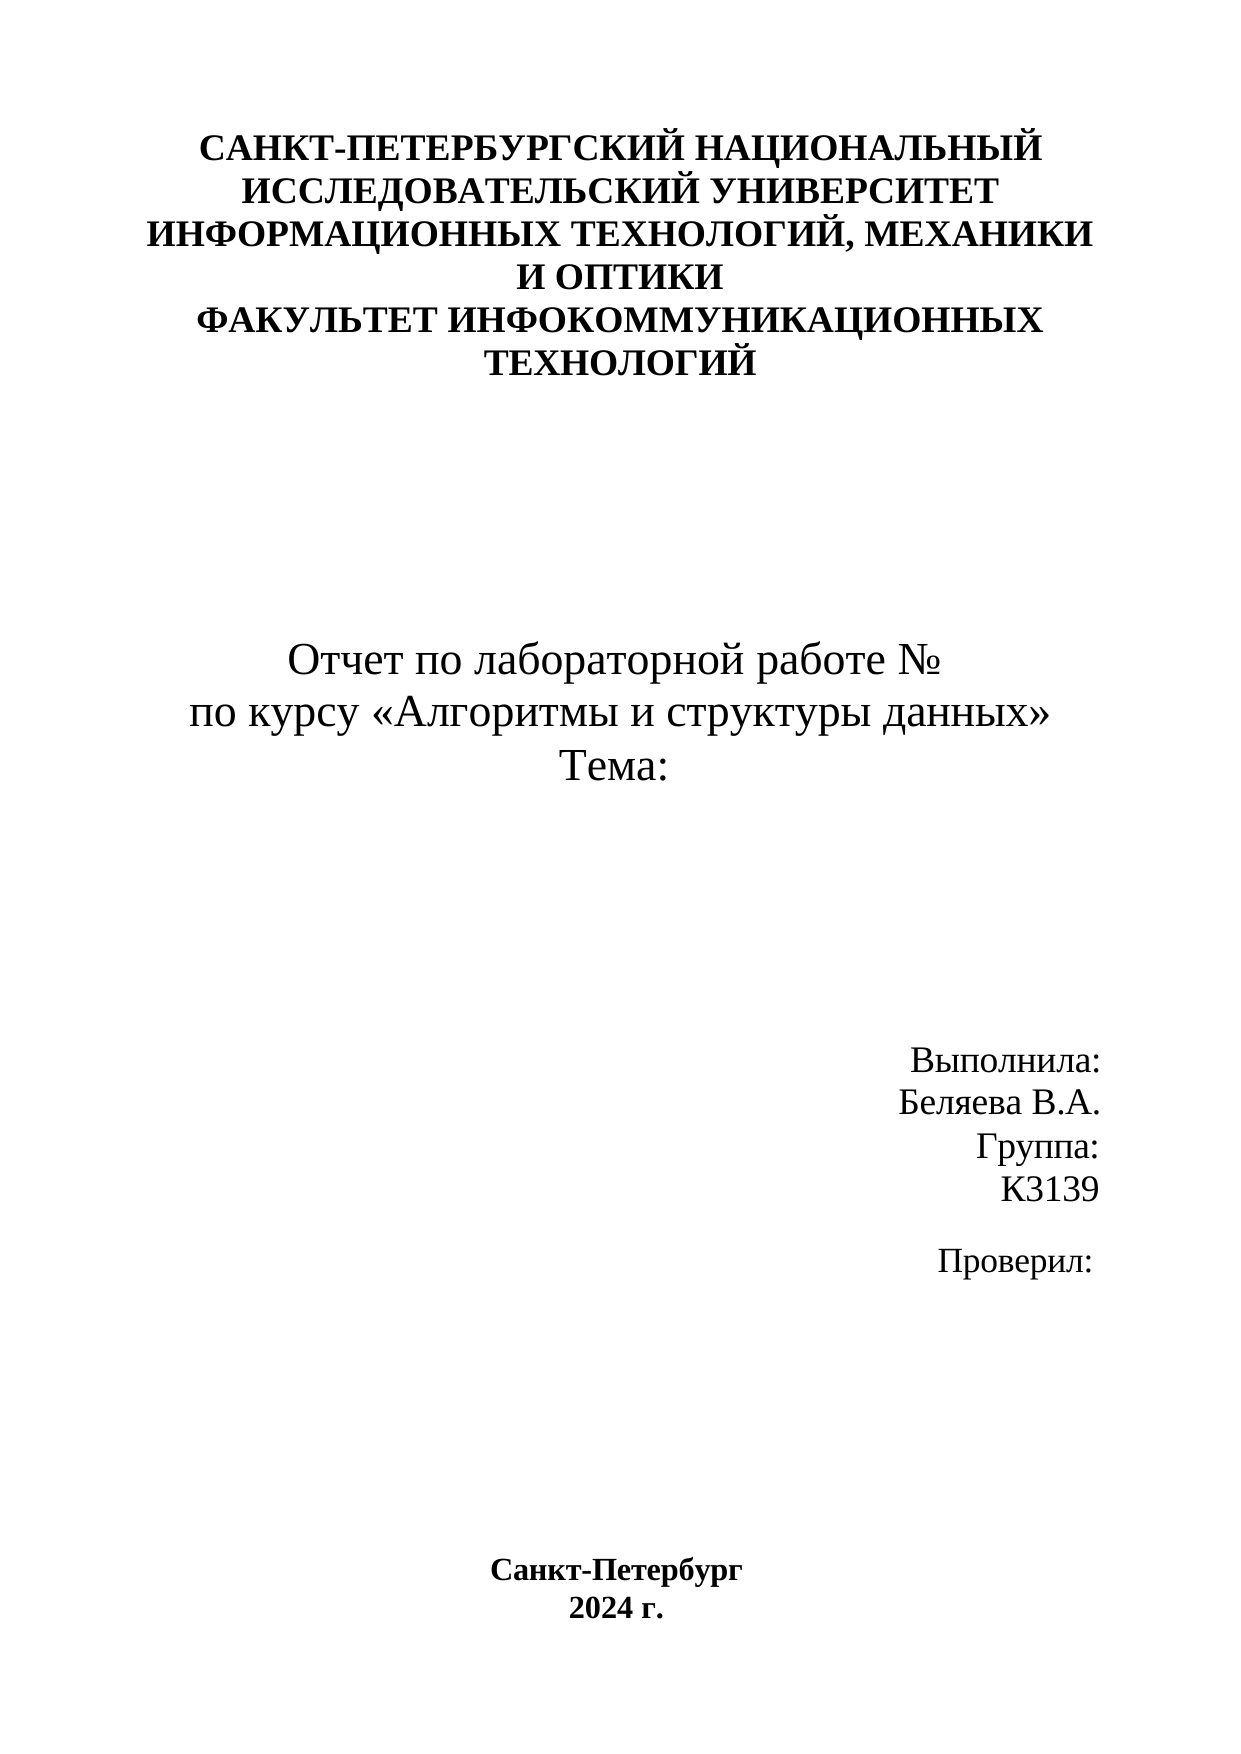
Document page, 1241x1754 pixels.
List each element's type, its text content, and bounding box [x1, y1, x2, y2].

text Тема: [137, 737, 1104, 790]
text Отчет по лабораторной работе № [118, 632, 1110, 684]
text Группа: К3139 [973, 1124, 1099, 1209]
subtitle Выполнила: Беляева В.А. [851, 1037, 1101, 1123]
text САНКТ-ПЕТЕРБУРГСКИЙ НАЦИОНАЛЬНЫЙ ИССЛЕДОВАТЕЛЬСКИЙ УНИВЕРСИТЕТ [137, 125, 1104, 211]
text по курсу «Алгоритмы и структуры данных» [136, 685, 1104, 737]
text Проверил: [868, 1239, 1108, 1280]
text ИНФОРМАЦИОННЫХ ТЕХНОЛОГИЙ, МЕХАНИКИ И ОПТИКИ [136, 211, 1104, 297]
text Санкт-Петербург 2024 г. [459, 1551, 773, 1626]
text ФАКУЛЬТЕТ ИНФОКОММУНИКАЦИОННЫХ ТЕХНОЛОГИЙ [136, 297, 1104, 384]
